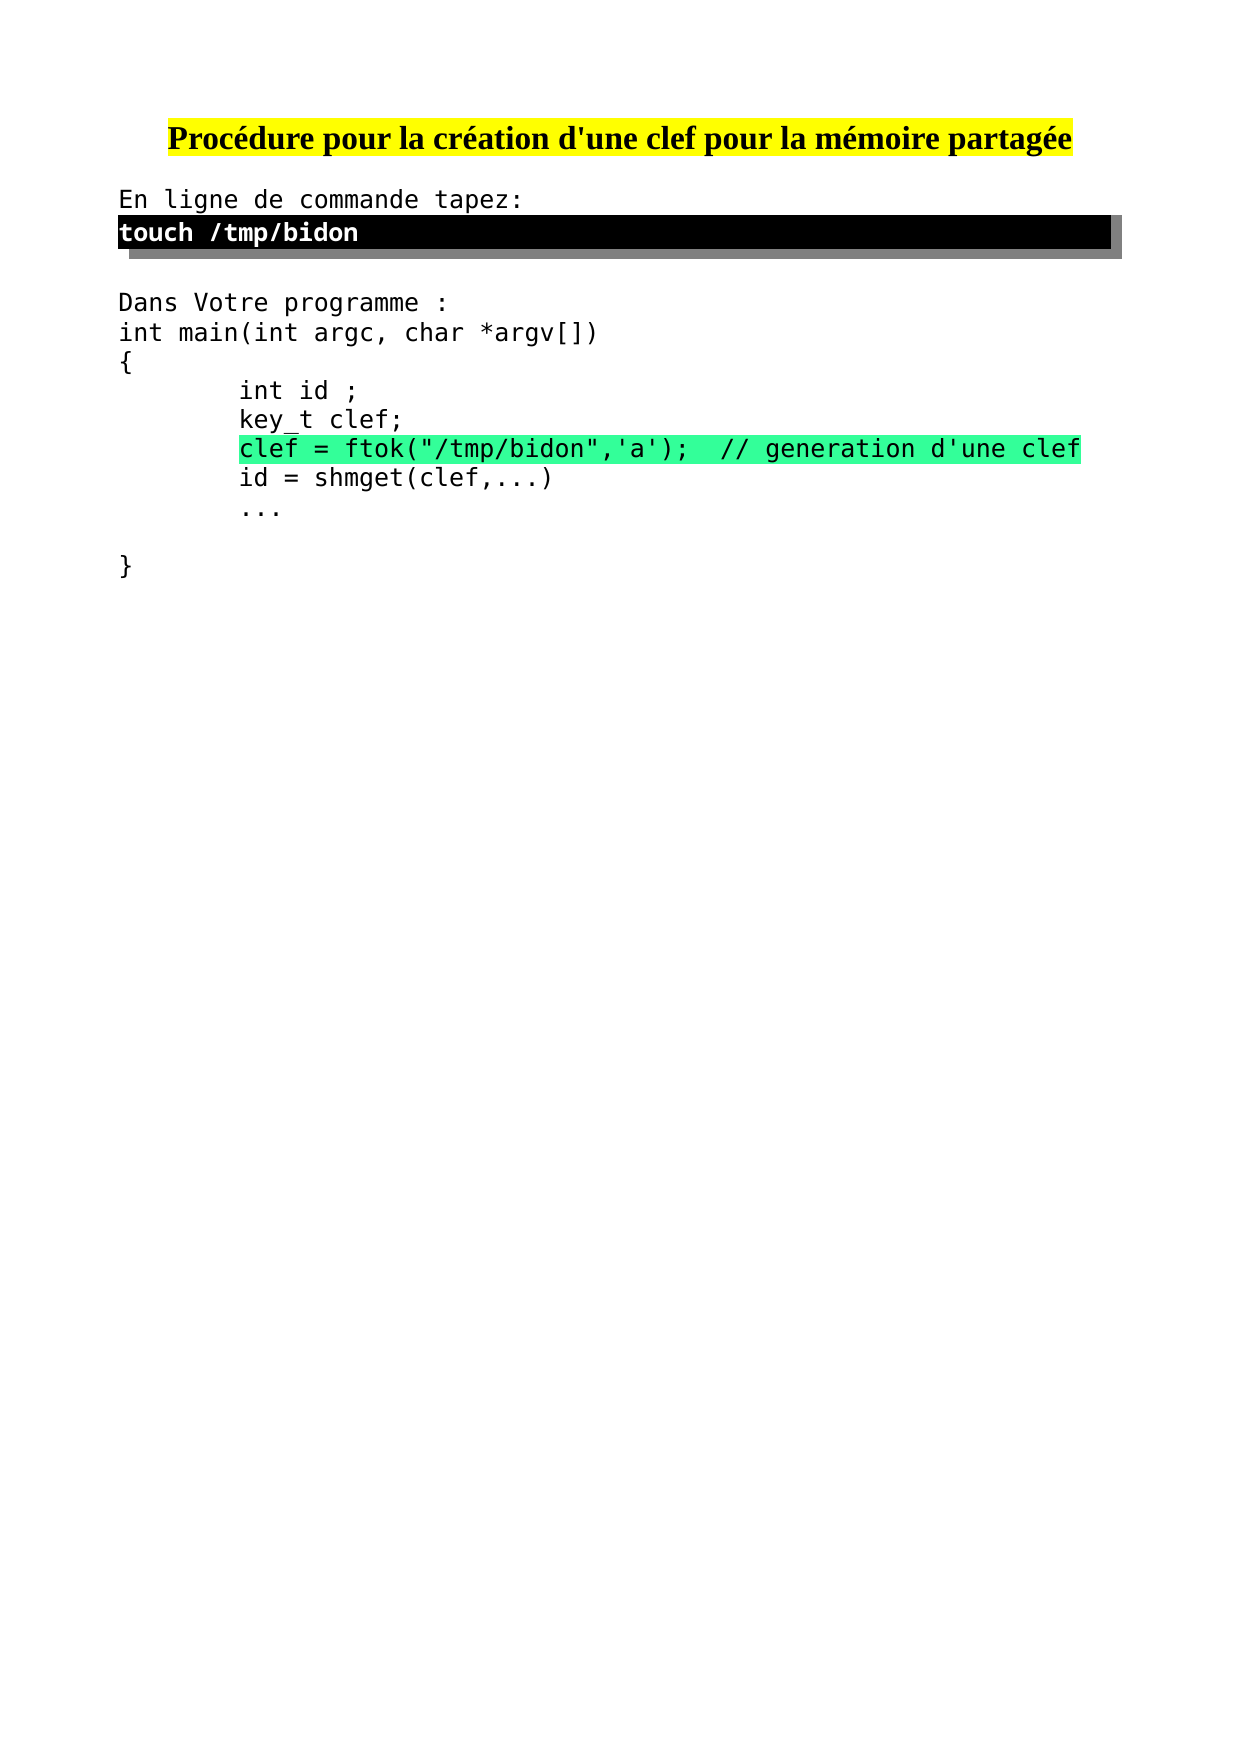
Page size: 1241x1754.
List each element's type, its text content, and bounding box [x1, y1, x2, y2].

text Procédure pour la création d'une clef pour la mémoire partagée [118, 118, 1122, 156]
text clef = ftok("/tmp/bidon",'a'); // generation d'une clef [118, 434, 1122, 464]
text key_t clef; [118, 405, 1122, 434]
text } [118, 551, 1122, 580]
text int id ; [118, 376, 1122, 405]
text { [118, 347, 1122, 376]
text touch /tmp/bidon [118, 215, 1111, 249]
text Dans Votre programme : [118, 289, 1122, 318]
text int main(int argc, char *argv[]) [118, 318, 1122, 347]
text ... [118, 493, 1122, 522]
text En ligne de commande tapez: [118, 186, 1122, 215]
text id = shmget(clef,...) [118, 464, 1122, 493]
